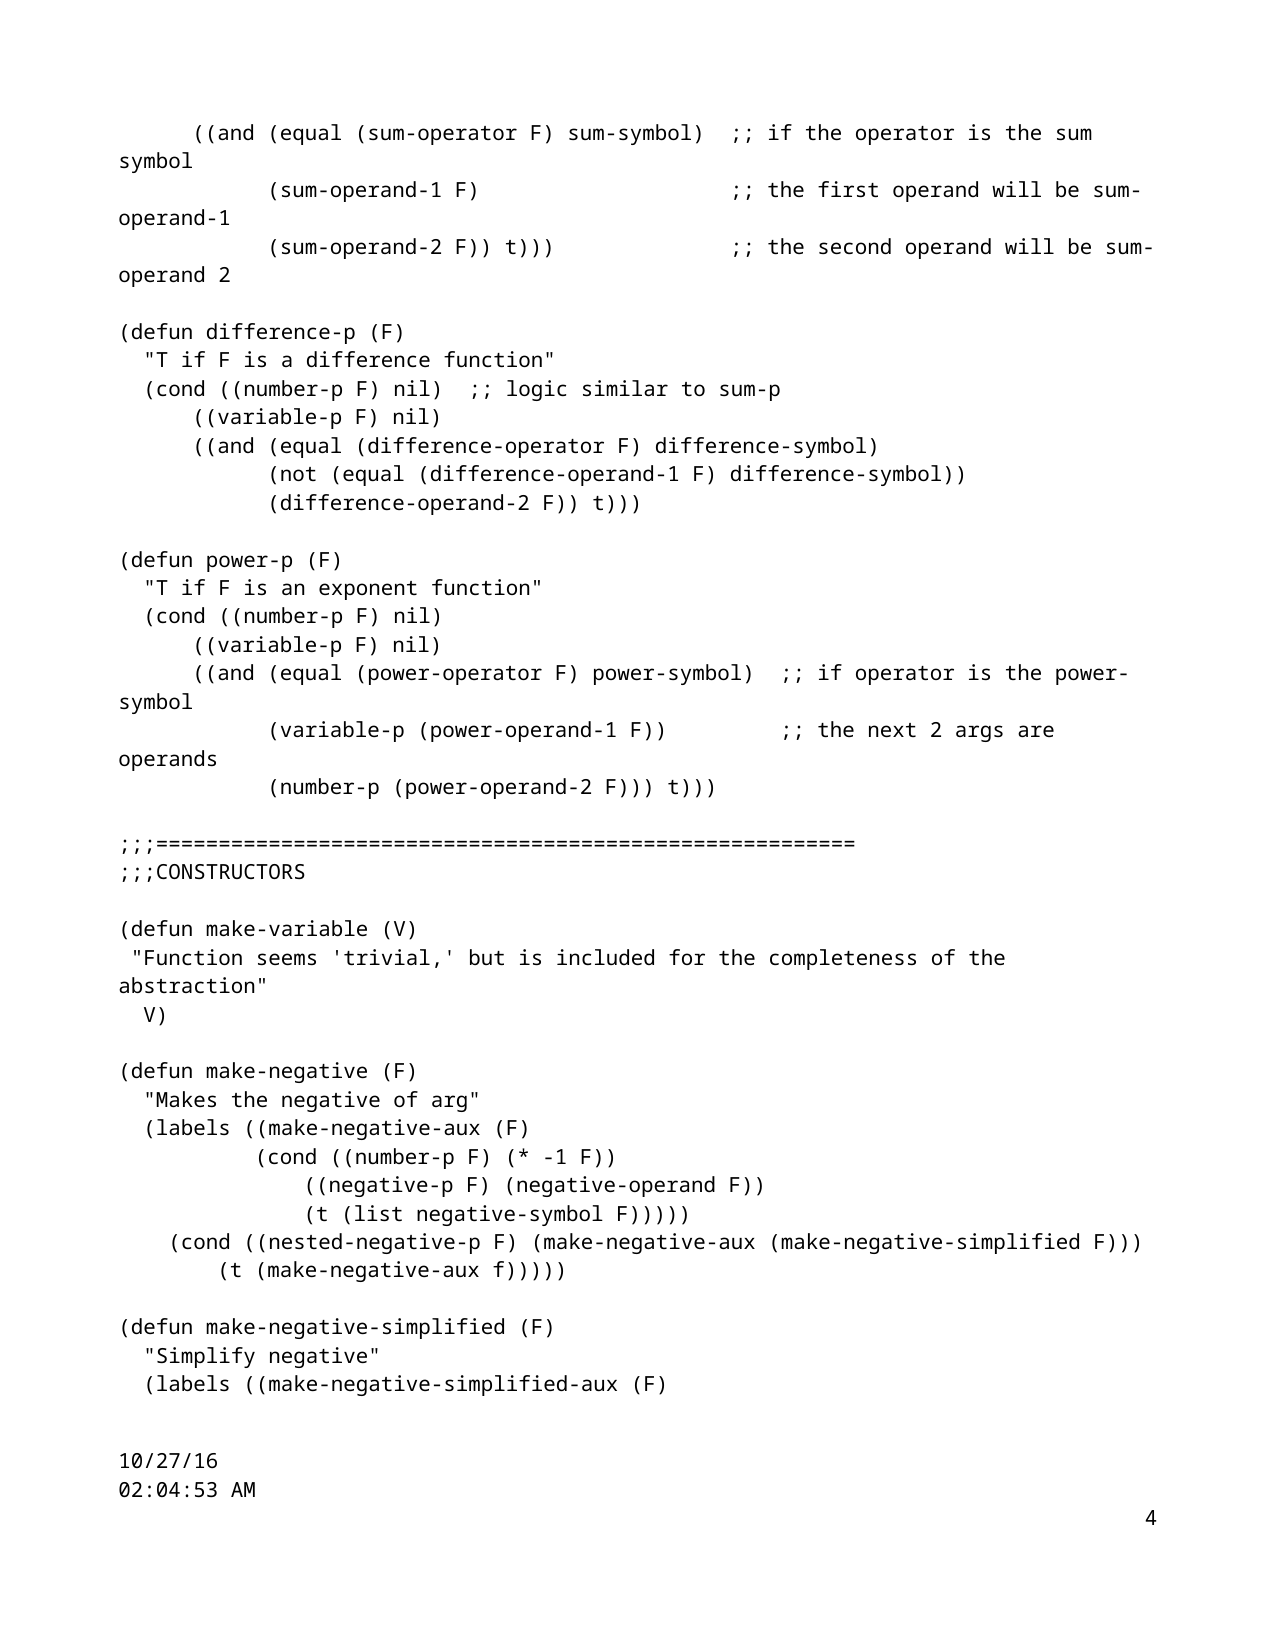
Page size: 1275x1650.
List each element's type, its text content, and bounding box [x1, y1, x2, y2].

text (t (list negative-symbol F))))) [118, 1199, 1157, 1227]
text "T if F is a difference function" [118, 346, 1157, 374]
text ((and (equal (power-operator F) power-symbol) ;; if operator is the power-symbol [118, 658, 1157, 715]
text (defun make-negative (F) [118, 1057, 1157, 1085]
text "Makes the negative of arg" [118, 1085, 1157, 1113]
text (cond ((number-p F) (* -1 F)) [118, 1142, 1157, 1170]
text (number-p (power-operand-2 F))) t))) [118, 772, 1157, 801]
text (sum-operand-2 F)) t))) ;; the second operand will be sum-operand 2 [118, 232, 1157, 289]
text (defun make-variable (V) [118, 914, 1157, 943]
text (variable-p (power-operand-1 F)) ;; the next 2 args are operands [118, 715, 1157, 772]
text (defun power-p (F) [118, 545, 1157, 573]
text (not (equal (difference-operand-1 F) difference-symbol)) [118, 459, 1157, 488]
text ((and (equal (difference-operator F) difference-symbol) [118, 431, 1157, 459]
text (cond ((number-p F) nil) ;; logic similar to sum-p [118, 374, 1157, 402]
text (cond ((number-p F) nil) [118, 602, 1157, 630]
text (labels ((make-negative-aux (F) [118, 1113, 1157, 1142]
text "Function seems 'trivial,' but is included for the completeness of the abstraction" [118, 943, 1157, 1000]
text (defun difference-p (F) [118, 317, 1157, 346]
text (difference-operand-2 F)) t))) [118, 488, 1157, 516]
text ((variable-p F) nil) [118, 402, 1157, 431]
text ((variable-p F) nil) [118, 630, 1157, 658]
text (labels ((make-negative-simplified-aux (F) [118, 1369, 1157, 1398]
text (t (make-negative-aux f))))) [118, 1256, 1157, 1284]
text "T if F is an exponent function" [118, 573, 1157, 602]
text (sum-operand-1 F) ;; the first operand will be sum-operand-1 [118, 175, 1157, 232]
text ;;;CONSTRUCTORS [118, 857, 1157, 886]
text "Simplify negative" [118, 1341, 1157, 1369]
text (cond ((nested-negative-p F) (make-negative-aux (make-negative-simplified F))) [118, 1227, 1157, 1256]
text ;;;======================================================== [118, 829, 1157, 857]
text ((and (equal (sum-operator F) sum-symbol) ;; if the operator is the sum symbol [118, 118, 1157, 175]
text V) [118, 1000, 1157, 1028]
text ((negative-p F) (negative-operand F)) [118, 1170, 1157, 1199]
text (defun make-negative-simplified (F) [118, 1312, 1157, 1341]
